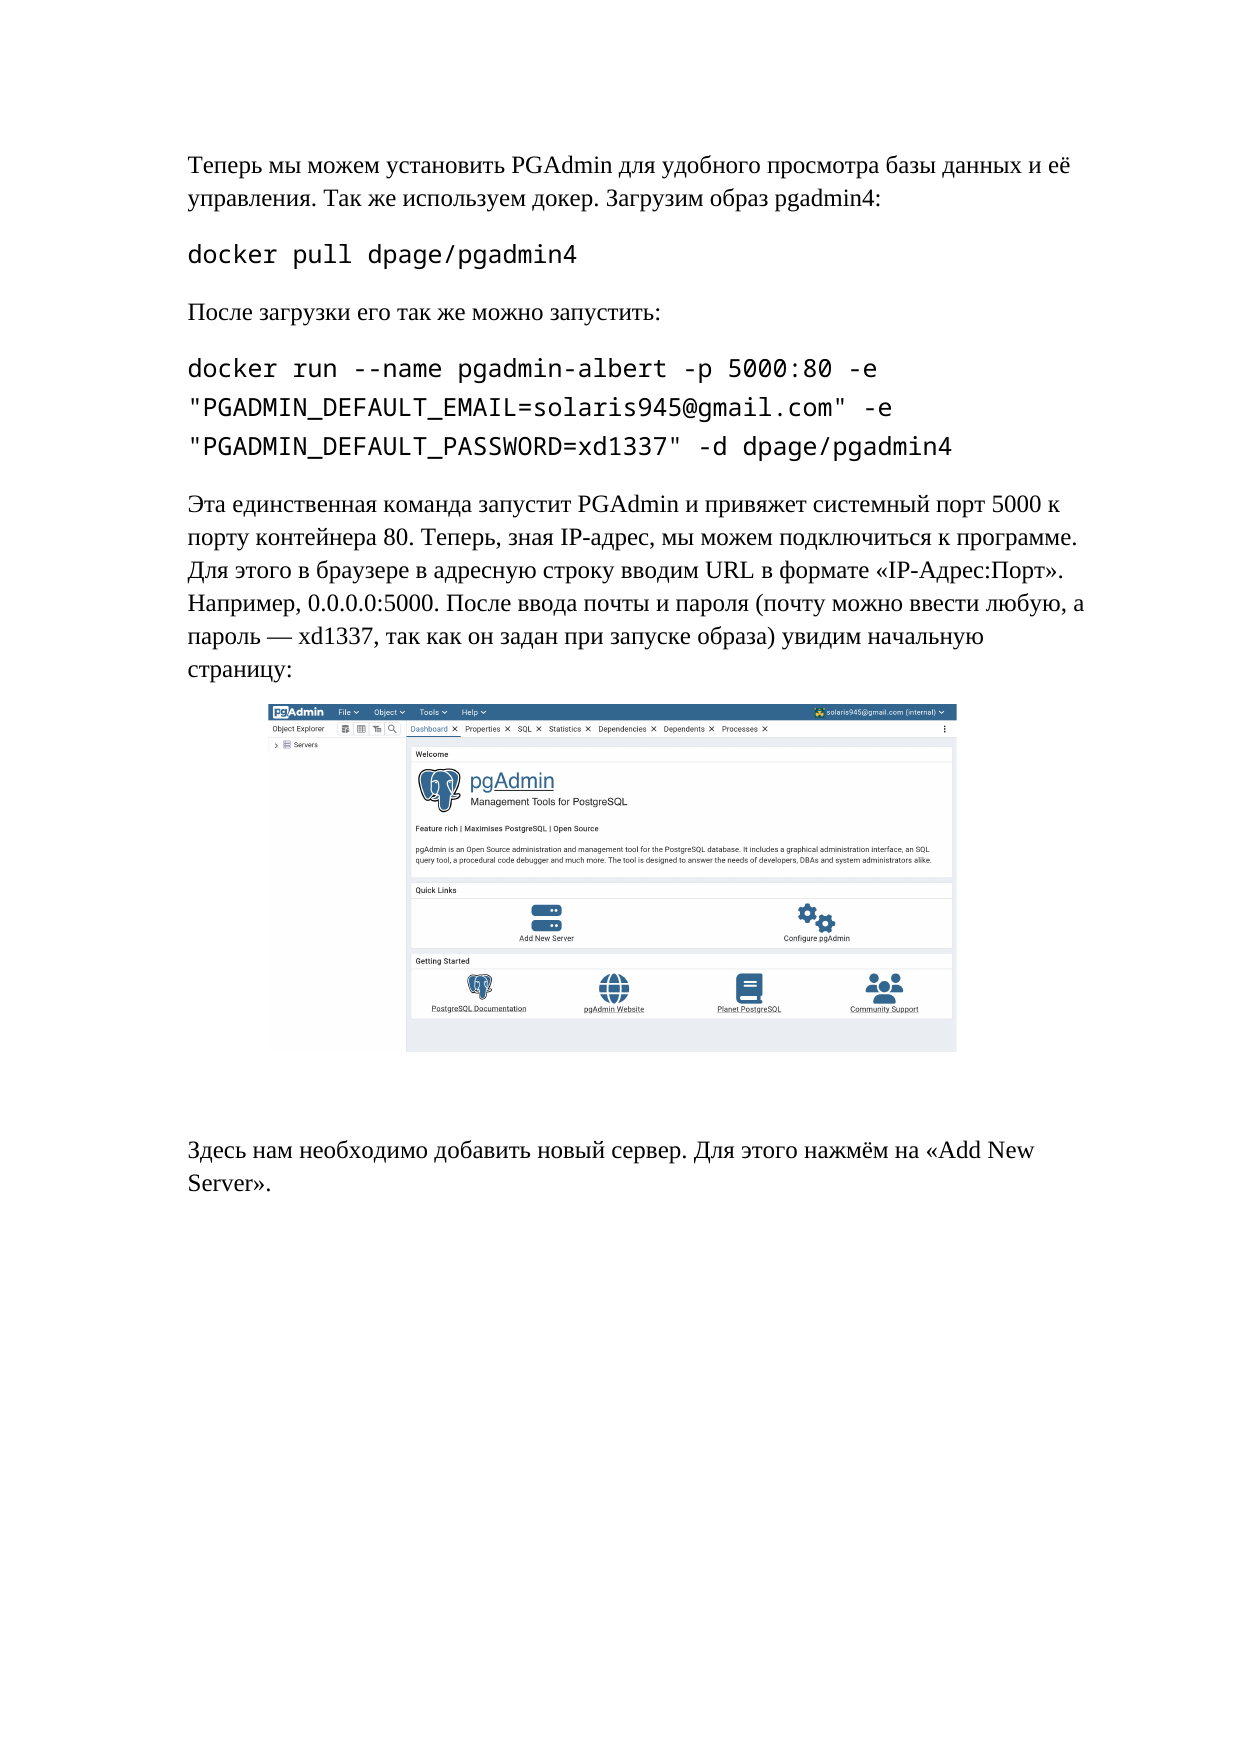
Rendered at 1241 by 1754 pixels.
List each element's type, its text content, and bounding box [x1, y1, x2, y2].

text Здесь нам необходимо добавить новый сервер. Для этого нажмём на «Add New Server». [187, 1135, 1090, 1197]
text Теперь мы можем установить PGAdmin для удобного просмотра базы данных и её управления. Так же используем докер. Загрузим образ pgadmin4: [187, 150, 1090, 212]
text После загрузки его так же можно запустить: [187, 297, 1090, 326]
text docker run --name pgadmin-albert -p 5000:80 -e "PGADMIN_DEFAULT_EMAIL=solaris945@gmail.com" -e "PGADMIN_DEFAULT_PASSWORD=xd1337" -d dpage/pgadmin4 [187, 351, 1090, 463]
text Эта единственная команда запустит PGAdmin и привяжет системный порт 5000 к порту контейнера 80. Теперь, зная IP-адрес, мы можем подключиться к программе. Для этого в браузере в адресную строку вводим URL в формате «IP-Адрес:Порт». Например, 0.0.0.0:5000. После ввода почты и пароля (почту можно ввести любую, а пароль — xd1337, так как он задан при запуске образа) увидим начальную страницу: [187, 489, 1090, 683]
text docker pull dpage/pgadmin4 [187, 237, 1090, 271]
picture [268, 704, 957, 1052]
